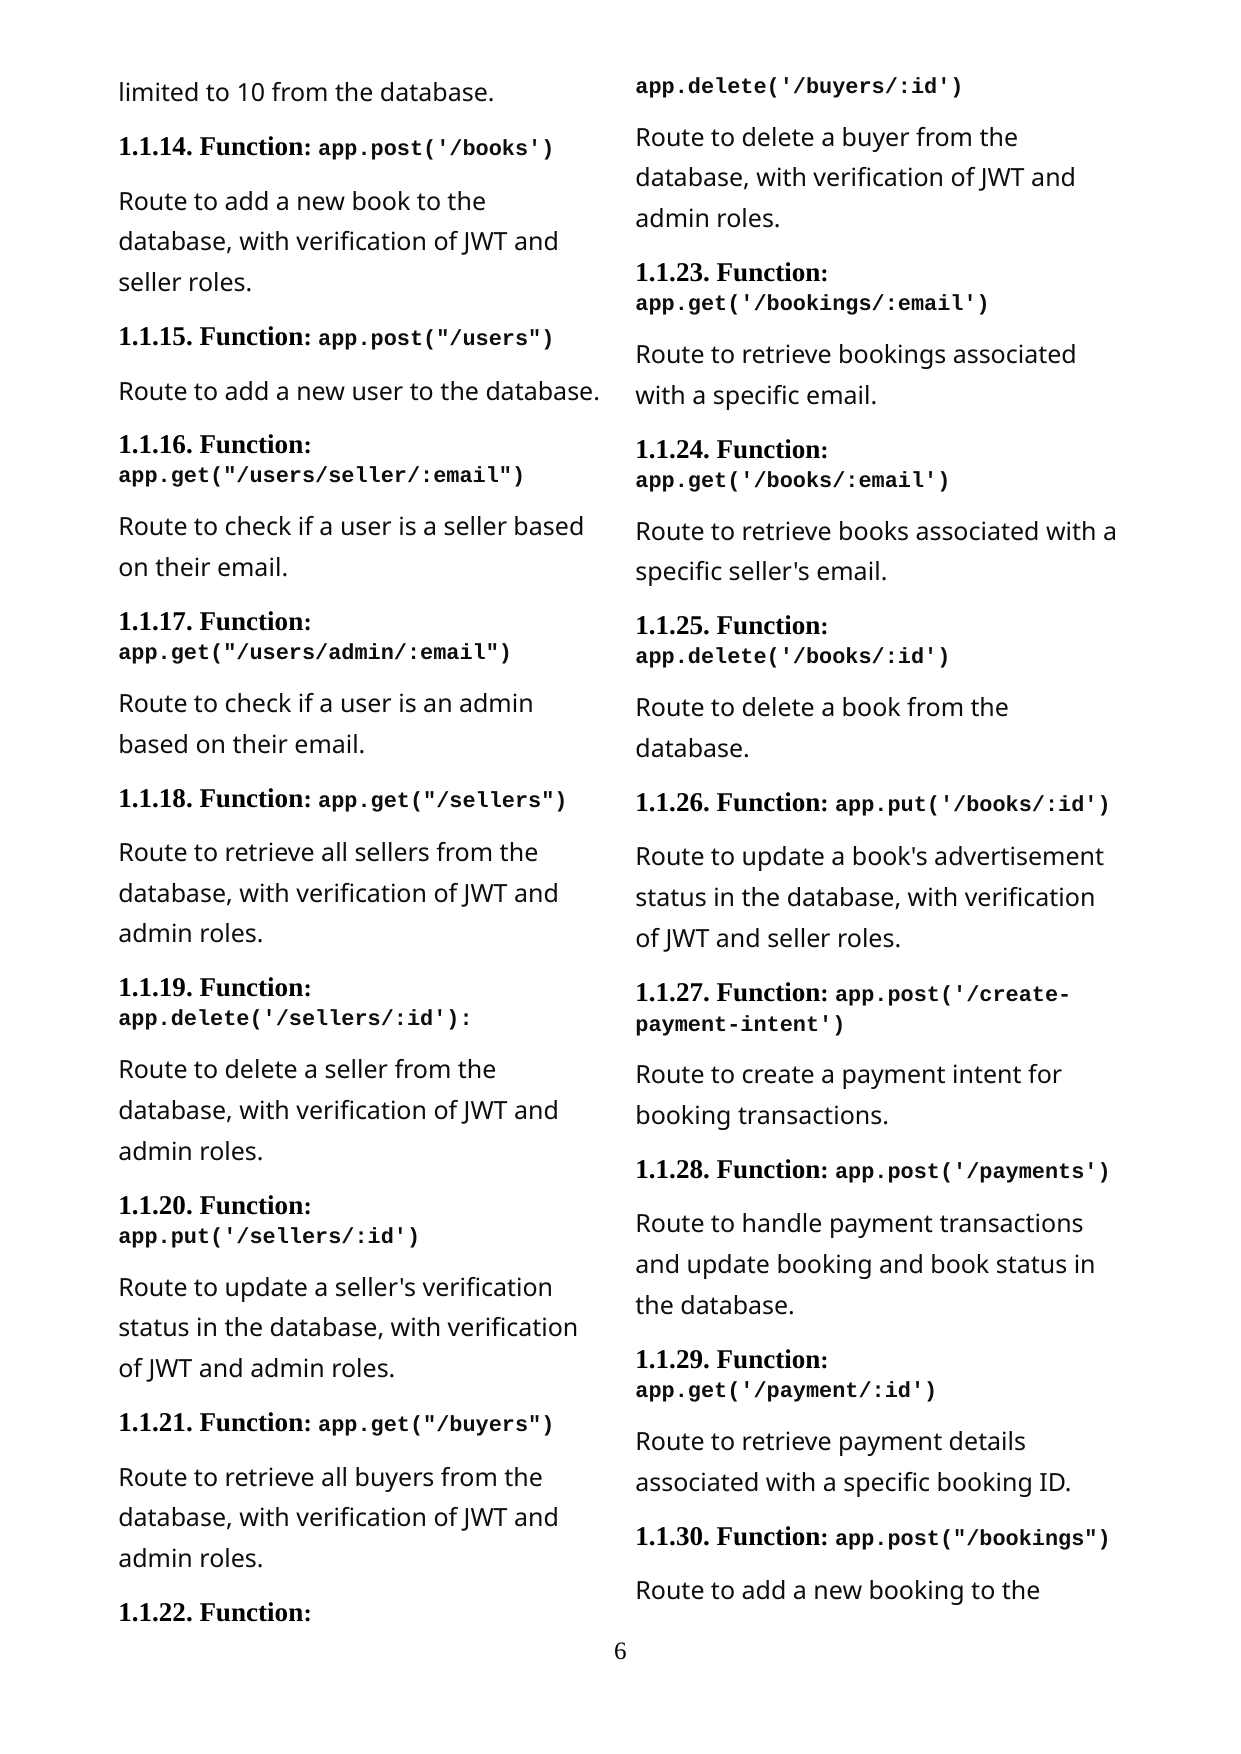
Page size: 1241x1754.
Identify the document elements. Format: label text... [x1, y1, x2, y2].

text 1.1.20. Function: app.put('/sellers/:id') [118, 1189, 605, 1250]
text 1.1.22. Function: [118, 1596, 605, 1627]
text Route to add a new book to the database, with verification of JWT and seller roles. [118, 183, 605, 299]
text Route to update a book's advertisement status in the database, with verification of JWT and seller roles. [635, 839, 1122, 954]
text Route to delete a seller from the database, with verification of JWT and admin roles. [118, 1052, 605, 1168]
text Route to check if a user is an admin based on their email. [118, 685, 605, 760]
text 1.1.29. Function: app.get('/payment/:id') [635, 1343, 1122, 1404]
text limited to 10 from the database. [118, 75, 605, 109]
text 1.1.24. Function: app.get('/books/:email') [635, 433, 1122, 494]
text Route to create a payment intent for booking transactions. [635, 1057, 1122, 1132]
text 1.1.27. Function: app.post('/create-payment-intent') [635, 976, 1122, 1037]
text Route to handle payment transactions and update booking and book status in the database. [635, 1206, 1122, 1322]
text Route to retrieve bookings associated with a specific email. [635, 337, 1122, 412]
text 1.1.19. Function: app.delete('/sellers/:id'): [118, 972, 605, 1032]
text 1.1.25. Function: app.delete('/books/:id') [635, 609, 1122, 670]
text 1.1.18. Function: app.get("/sellers") [118, 782, 605, 813]
text 1.1.26. Function: app.put('/books/:id') [635, 786, 1122, 818]
text 1.1.30. Function: app.post("/bookings") [635, 1520, 1122, 1552]
text Route to delete a buyer from the database, with verification of JWT and admin roles. [635, 119, 1122, 235]
text Route to add a new user to the database. [118, 373, 605, 407]
text 1.1.28. Function: app.post('/payments') [635, 1153, 1122, 1185]
text Route to delete a book from the database. [635, 690, 1122, 765]
text 1.1.16. Function: app.get("/users/seller/:email") [118, 428, 605, 489]
text 1.1.23. Function: app.get('/bookings/:email') [635, 256, 1122, 317]
text 1.1.17. Function: app.get("/users/admin/:email") [118, 605, 605, 666]
text 1.1.15. Function: app.post("/users") [118, 320, 605, 352]
text app.delete('/buyers/:id') [635, 75, 1122, 100]
text 1.1.14. Function: app.post('/books') [118, 130, 605, 162]
text Route to retrieve payment details associated with a specific booking ID. [635, 1423, 1122, 1498]
text Route to retrieve all buyers from the database, with verification of JWT and admin roles. [118, 1459, 605, 1575]
text Route to retrieve books associated with a specific seller's email. [635, 513, 1122, 588]
text 1.1.21. Function: app.get("/buyers") [118, 1406, 605, 1438]
text Route to add a new booking to the [635, 1572, 1122, 1607]
text Route to retrieve all sellers from the database, with verification of JWT and admin roles. [118, 834, 605, 950]
text Route to update a seller's verification status in the database, with verification of JWT and admin roles. [118, 1269, 605, 1385]
text Route to check if a user is a seller based on their email. [118, 509, 605, 584]
